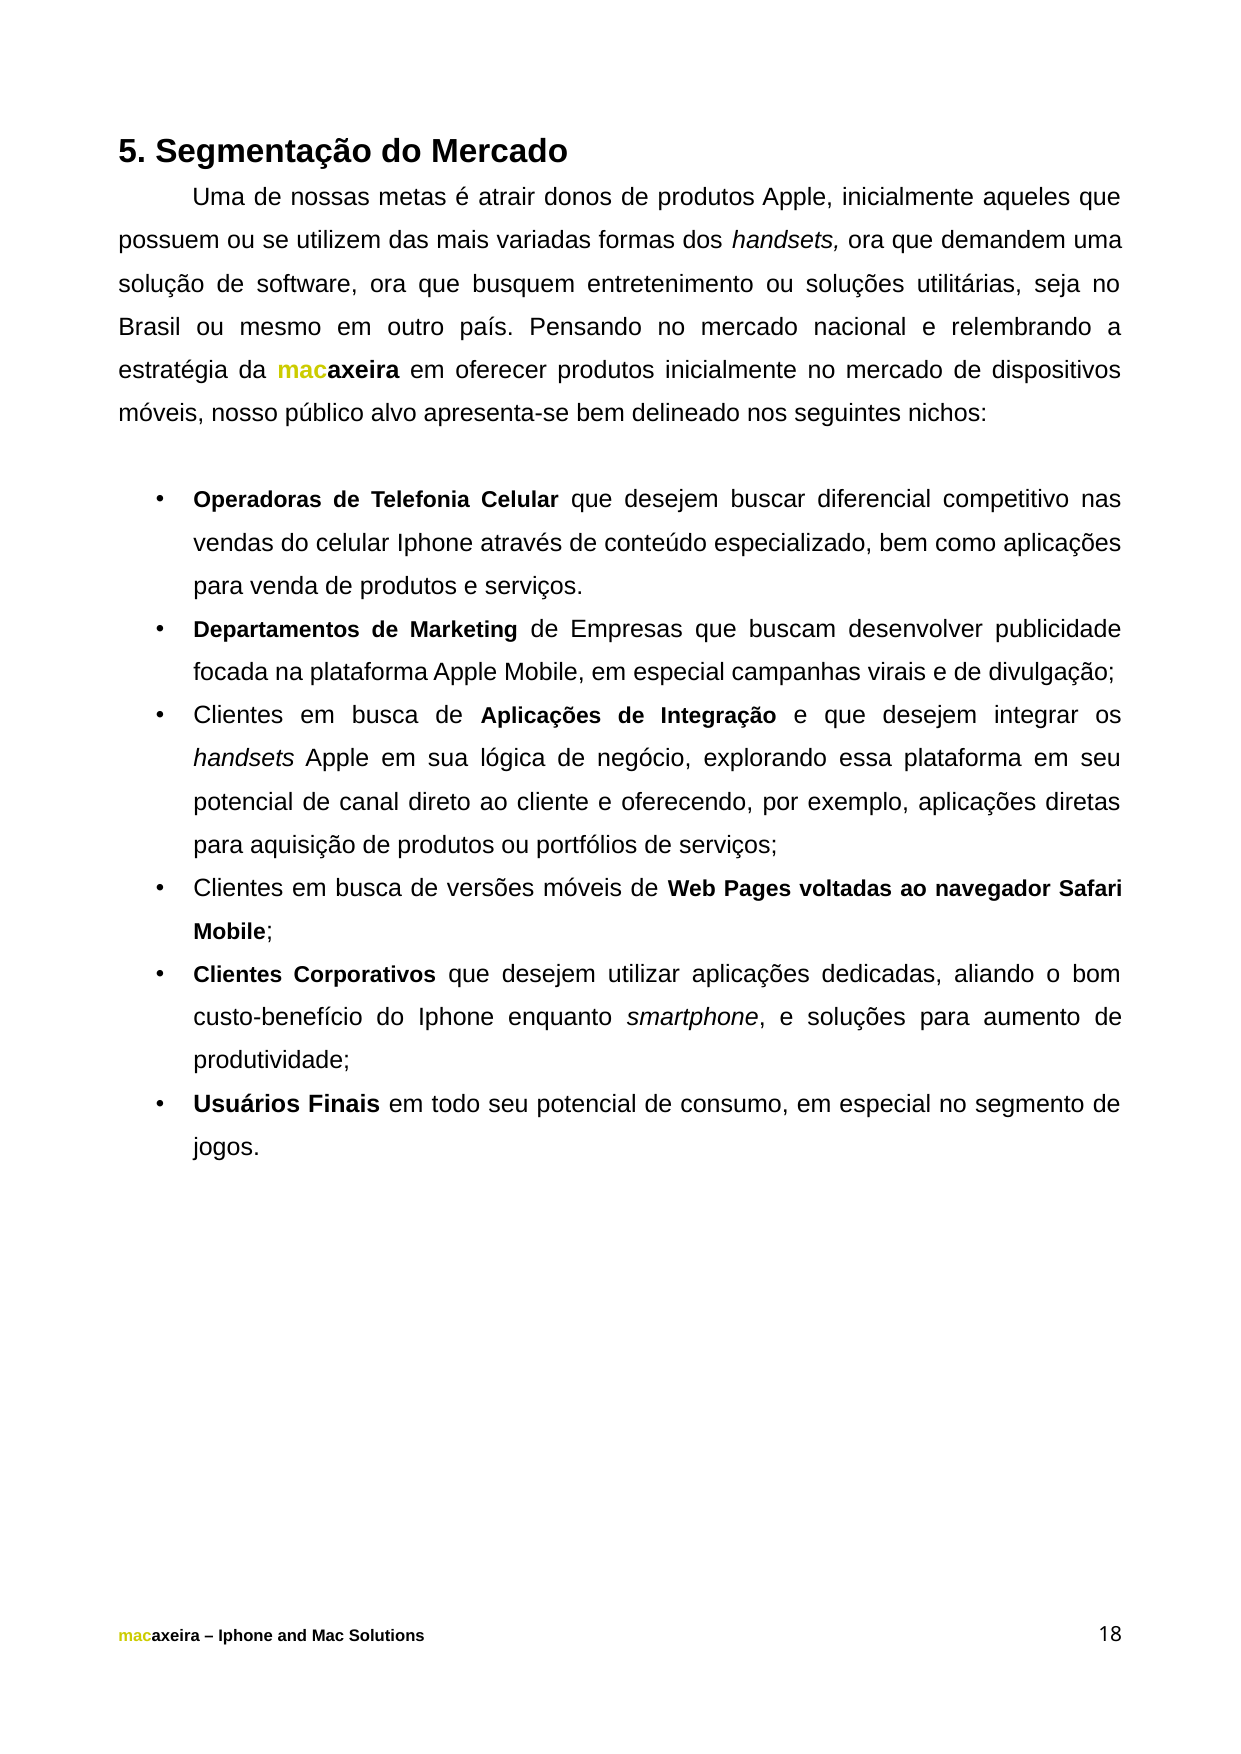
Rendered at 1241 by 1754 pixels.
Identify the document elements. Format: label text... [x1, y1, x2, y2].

list Usuários Finais em todo seu potencial de consumo, em especial no segmento de jogos. [156, 1088, 1122, 1161]
list Clientes em busca de versões móveis de Web Pages voltadas ao navegador Safari Mobile; [156, 873, 1122, 945]
subtitle 5. Segmentação do Mercado [118, 131, 1122, 170]
list Clientes em busca de Aplicações de Integração e que desejem integrar os handsets Apple em sua lógica de negócio, explorando essa plataforma em seu potencial de canal direto ao cliente e oferecendo, por exemplo, aplicações diretas para aquisição de produtos ou portfólios de serviços; [156, 700, 1122, 858]
text Uma de nossas metas é atrair donos de produtos Apple, inicialmente aqueles que possuem ou se utilizem das mais variadas formas dos handsets, ora que demandem uma solução de software, ora que busquem entretenimento ou soluções utilitárias, seja no Brasil ou mesmo em outro país. Pensando no mercado nacional e relembrando a estratégia da macaxeira em oferecer produtos inicialmente no mercado de dispositivos móveis, nosso público alvo apresenta-se bem delineado nos seguintes nichos: [118, 182, 1122, 427]
list Departamentos de Marketing de Empresas que buscam desenvolver publicidade focada na plataforma Apple Mobile, em especial campanhas virais e de divulgação; [156, 614, 1122, 686]
list Clientes Corporativos que desejem utilizar aplicações dedicadas, aliando o bom custo-benefício do Iphone enquanto smartphone, e soluções para aumento de produtividade; [156, 959, 1122, 1074]
list Operadoras de Telefonia Celular que desejem buscar diferencial competitivo nas vendas do celular Iphone através de conteúdo especializado, bem como aplicações para venda de produtos e serviços. [156, 484, 1122, 599]
